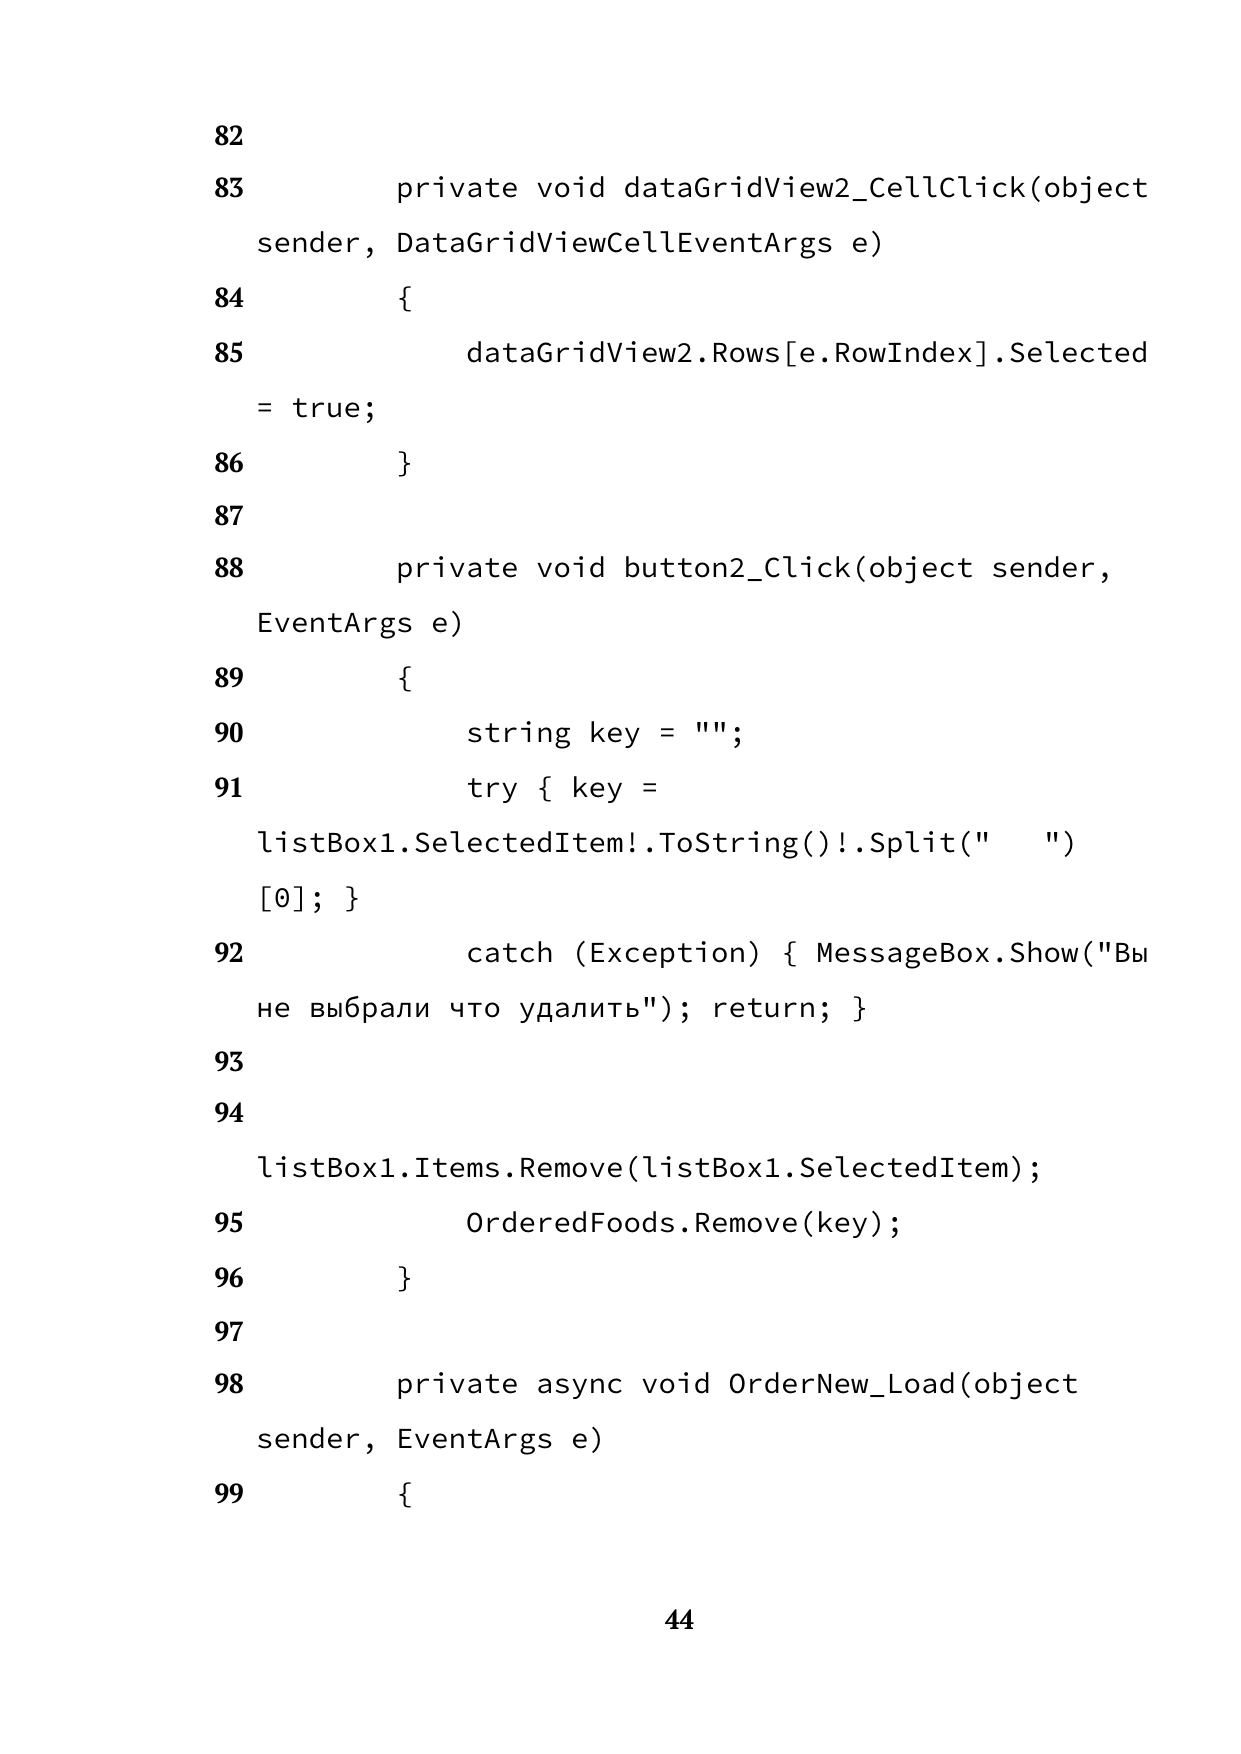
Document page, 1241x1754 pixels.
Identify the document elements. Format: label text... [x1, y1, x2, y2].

list { [214, 278, 1181, 315]
list { [214, 1474, 1181, 1511]
list } [214, 443, 1181, 480]
list private void dataGridView2_CellClick(object sender, DataGridViewCellEventArgs e) [214, 168, 1181, 260]
list string key = ""; [214, 714, 1181, 750]
list dataGridView2.Rows[e.RowIndex].Selected = true; [214, 333, 1181, 425]
list catch (Exception) { MessageBox.Show("Вы не выбрали что удалить"); return; } [214, 934, 1181, 1025]
list { [214, 659, 1181, 695]
list private async void OrderNew_Load(object sender, EventArgs e) [214, 1364, 1181, 1456]
list private void button2_Click(object sender, EventArgs e) [214, 549, 1181, 640]
list listBox1.Items.Remove(listBox1.SelectedItem); [214, 1094, 1181, 1186]
list OrderedFoods.Remove(key); [214, 1204, 1181, 1241]
list try { key = listBox1.SelectedItem!.ToString()!.Split(" ")[0]; } [214, 769, 1181, 915]
list } [214, 1259, 1181, 1296]
